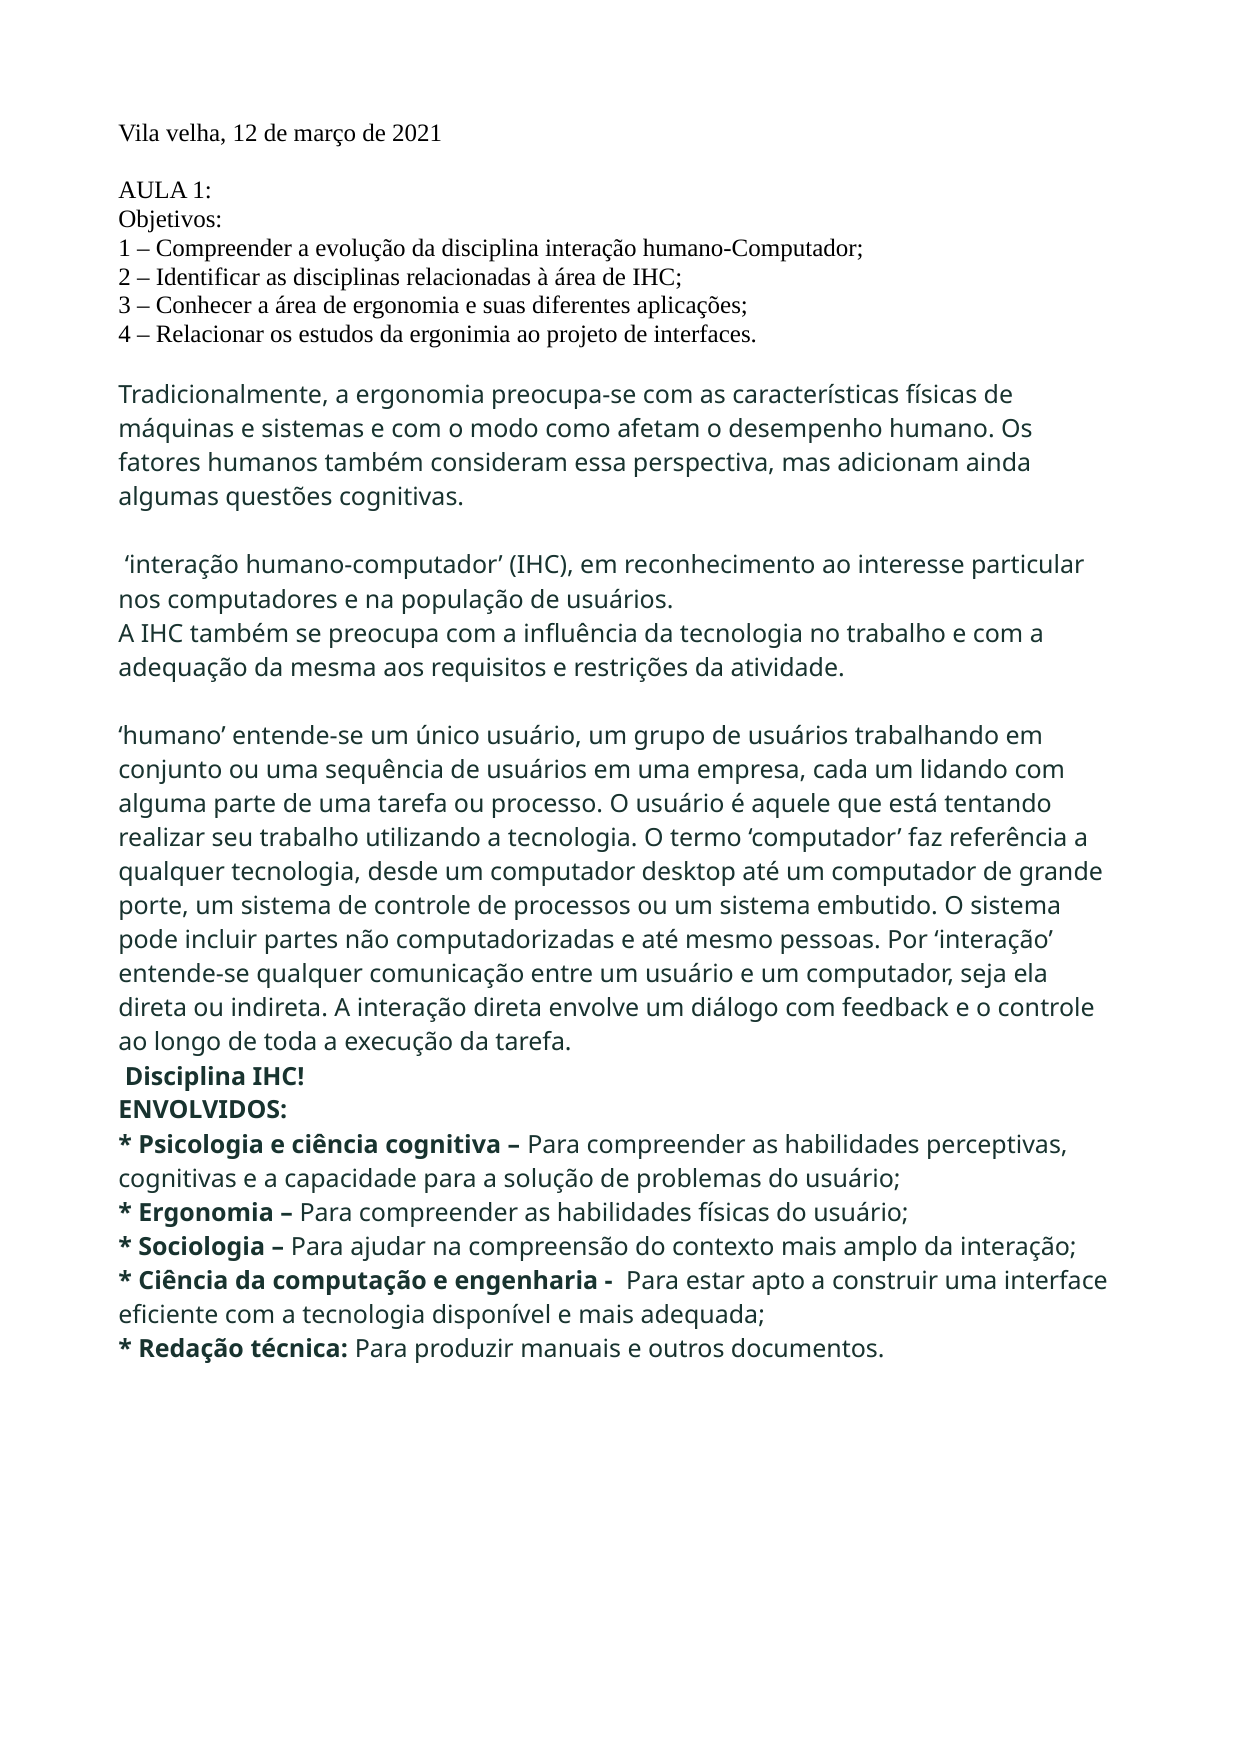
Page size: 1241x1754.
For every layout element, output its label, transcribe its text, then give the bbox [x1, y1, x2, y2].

text 4 – Relacionar os estudos da ergonimia ao projeto de interfaces. [118, 319, 1122, 348]
text 2 – Identificar as disciplinas relacionadas à área de IHC; [118, 262, 1122, 291]
text A IHC também se preocupa com a influência da tecnologia no trabalho e com a adequação da mesma aos requisitos e restrições da atividade. [118, 615, 1122, 683]
text Tradicionalmente, a ergonomia preocupa-se com as características físicas de máquinas e sistemas e com o modo como afetam o desempenho humano. Os fatores humanos também consideram essa perspectiva, mas adicionam ainda algumas questões cognitivas. [118, 377, 1122, 513]
text AULA 1: [118, 176, 1122, 204]
text * Psicologia e ciência cognitiva – Para compreender as habilidades perceptivas, cognitivas e a capacidade para a solução de problemas do usuário; [118, 1126, 1122, 1194]
text * Ciência da computação e engenharia - Para estar apto a construir uma interface eficiente com a tecnologia disponível e mais adequada; [118, 1262, 1122, 1331]
text * Sociologia – Para ajudar na compreensão do contexto mais amplo da interação; [118, 1228, 1122, 1262]
text ENVOLVIDOS: [118, 1092, 1122, 1126]
text ‘interação humano-computador’ (IHC), em reconhecimento ao interesse particular nos computadores e na população de usuários. [118, 547, 1122, 615]
text * Ergonomia – Para compreender as habilidades físicas do usuário; [118, 1194, 1122, 1228]
text ‘humano’ entende-se um único usuário, um grupo de usuários trabalhando em conjunto ou uma sequência de usuários em uma empresa, cada um lidando com alguma parte de uma tarefa ou processo. O usuário é aquele que está tentando realizar seu trabalho utilizando a tecnologia. O termo ‘computador’ faz referência a qualquer tecnologia, desde um computador desktop até um computador de grande porte, um sistema de controle de processos ou um sistema embutido. O sistema pode incluir partes não computadorizadas e até mesmo pessoas. Por ‘interação’ entende-se qualquer comunicação entre um usuário e um computador, seja ela direta ou indireta. A interação direta envolve um diálogo com feedback e o controle ao longo de toda a execução da tarefa. [118, 717, 1122, 1058]
text Vila velha, 12 de março de 2021 [118, 118, 1122, 147]
text Disciplina IHC! [118, 1058, 1122, 1092]
text 1 – Compreender a evolução da disciplina interação humano-Computador; [118, 233, 1122, 262]
text * Redação técnica: Para produzir manuais e outros documentos. [118, 1331, 1122, 1365]
text Objetivos: [118, 204, 1122, 233]
text 3 – Conhecer a área de ergonomia e suas diferentes aplicações; [118, 291, 1122, 319]
